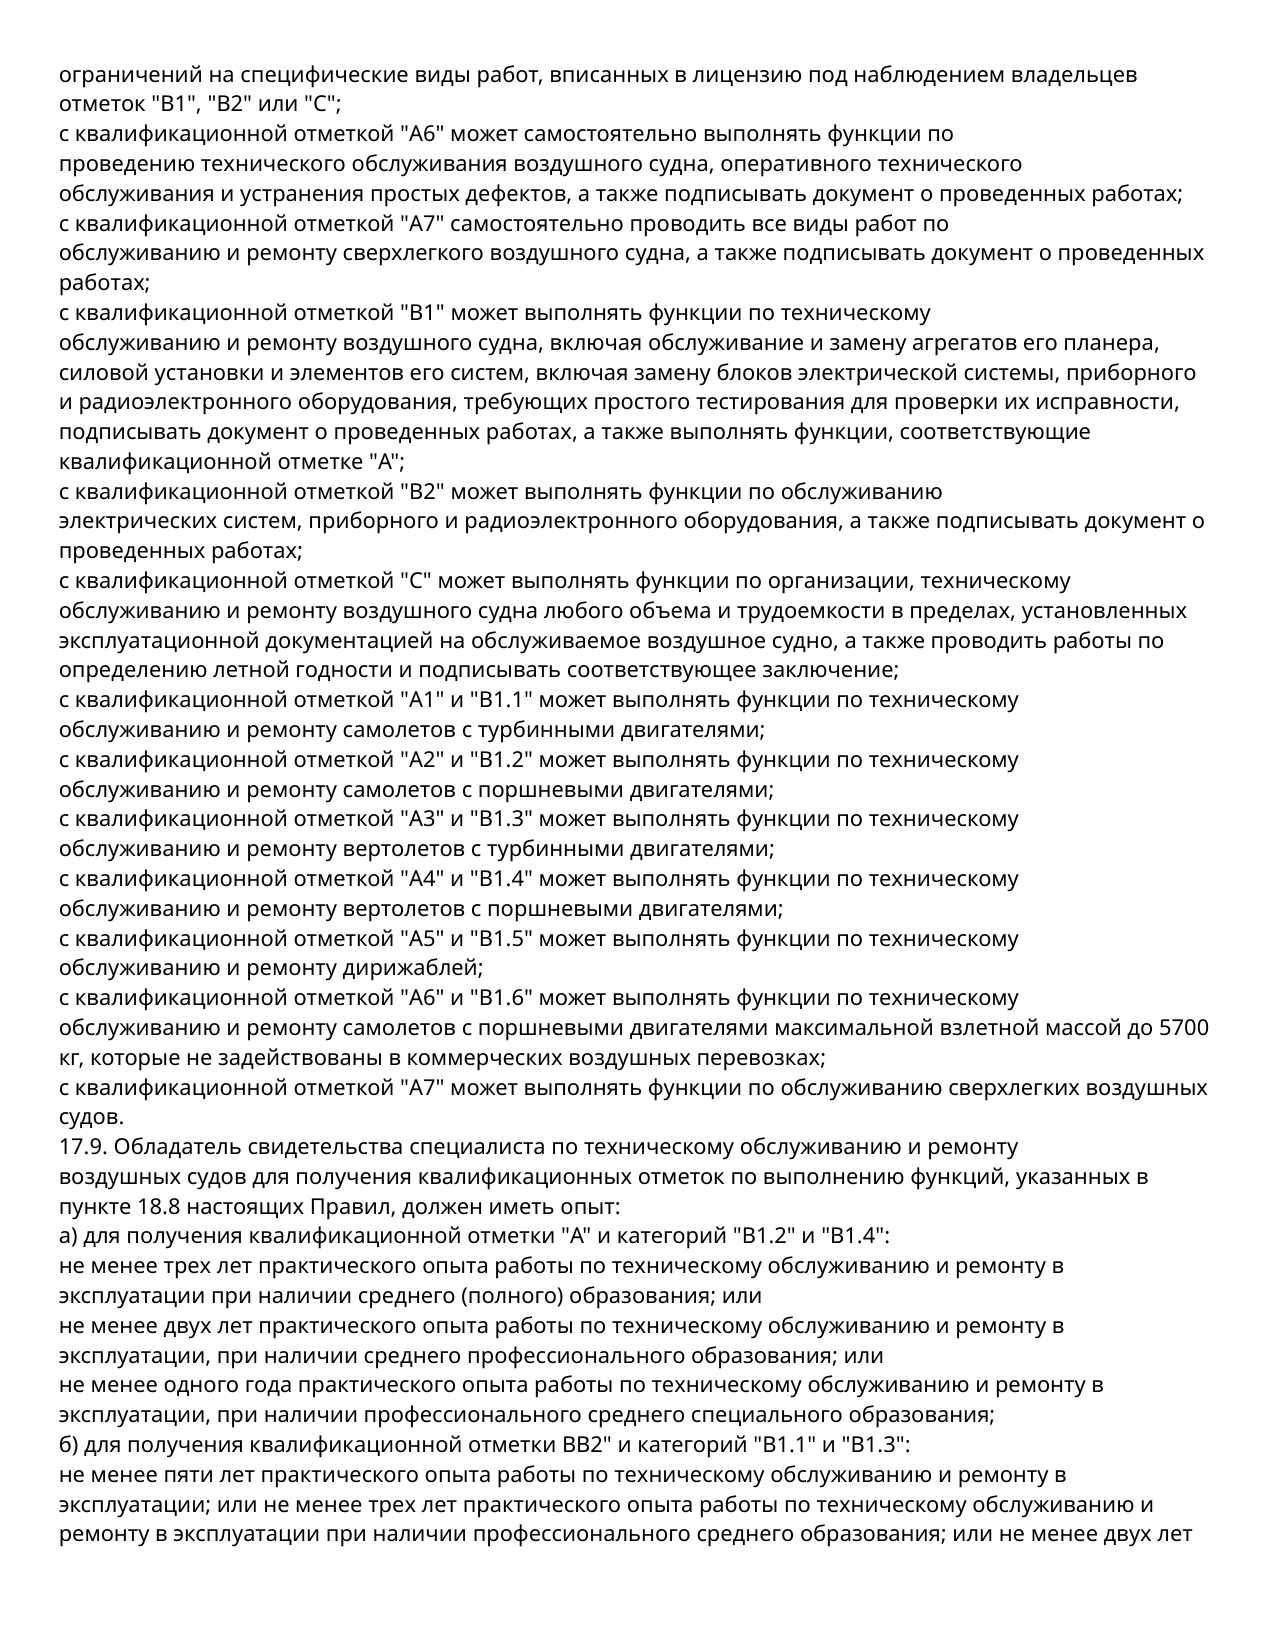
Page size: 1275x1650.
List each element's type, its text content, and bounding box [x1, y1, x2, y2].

text обслуживанию и ремонту дирижаблей; [58, 952, 1216, 982]
text обслуживания и устранения простых дефектов, а также подписывать документ о проведенных работах; [58, 178, 1216, 207]
text ограничений на специфические виды работ, вписанных в лицензию под наблюдением владельцев отметок "B1", "B2" или "C"; [58, 58, 1216, 118]
text а) для получения квалификационной отметки "A" и категорий "B1.2" и "B1.4": [58, 1220, 1216, 1250]
text не менее одного года практического опыта работы по техническому обслуживанию и ремонту в эксплуатации, при наличии профессионального среднего специального образования; [58, 1369, 1216, 1429]
text с квалификационной отметкой "A5" и "B1.5" может выполнять функции по техническому [58, 922, 1216, 952]
text не менее трех лет практического опыта работы по техническому обслуживанию и ремонту в эксплуатации при наличии среднего (полного) образования; или [58, 1250, 1216, 1310]
text с квалификационной отметкой "A7" может выполнять функции по обслуживанию сверхлегких воздушных судов. [58, 1071, 1216, 1131]
text обслуживанию и ремонту сверхлегкого воздушного судна, а также подписывать документ о проведенных работах; [58, 237, 1216, 297]
text электрических систем, приборного и радиоэлектронного оборудования, а также подписывать документ о проведенных работах; [58, 505, 1216, 565]
text 17.9. Обладатель свидетельства специалиста по техническому обслуживанию и ремонту [58, 1131, 1216, 1161]
text не менее двух лет практического опыта работы по техническому обслуживанию и ремонту в эксплуатации, при наличии среднего профессионального образования; или [58, 1310, 1216, 1369]
text с квалификационной отметкой "C" может выполнять функции по организации, техническому обслуживанию и ремонту воздушного судна любого объема и трудоемкости в пределах, установленных эксплуатационной документацией на обслуживаемое воздушное судно, а также проводить работы по определению летной годности и подписывать соответствующее заключение; [58, 565, 1216, 684]
text с квалификационной отметкой "B2" может выполнять функции по обслуживанию [58, 476, 1216, 505]
text с квалификационной отметкой "A3" и "B1.3" может выполнять функции по техническому [58, 803, 1216, 833]
text обслуживанию и ремонту вертолетов с турбинными двигателями; [58, 833, 1216, 863]
text с квалификационной отметкой "A6" и "В1.6" может выполнять функции по техническому [58, 982, 1216, 1012]
text проведению технического обслуживания воздушного судна, оперативного технического [58, 148, 1216, 178]
text обслуживанию и ремонту самолетов с поршневыми двигателями максимальной взлетной массой до 5700 кг, которые не задействованы в коммерческих воздушных перевозках; [58, 1012, 1216, 1071]
text с квалификационной отметкой "B1" может выполнять функции по техническому [58, 297, 1216, 327]
text с квалификационной отметкой "A2" и "B1.2" может выполнять функции по техническому [58, 744, 1216, 773]
text обслуживанию и ремонту вертолетов с поршневыми двигателями; [58, 893, 1216, 922]
text с квалификационной отметкой "A6" может самостоятельно выполнять функции по [58, 118, 1216, 148]
text воздушных судов для получения квалификационных отметок по выполнению функций, указанных в пункте 18.8 настоящих Правил, должен иметь опыт: [58, 1161, 1216, 1220]
text обслуживанию и ремонту воздушного судна, включая обслуживание и замену агрегатов его планера, силовой установки и элементов его систем, включая замену блоков электрической системы, приборного и радиоэлектронного оборудования, требующих простого тестирования для проверки их исправности, подписывать документ о проведенных работах, а также выполнять функции, соответствующие квалификационной отметке "A"; [58, 327, 1216, 476]
text обслуживанию и ремонту самолетов с турбинными двигателями; [58, 714, 1216, 744]
text с квалификационной отметкой "A7" самостоятельно проводить все виды работ по [58, 207, 1216, 237]
text с квалификационной отметкой "A1" и "B1.1" может выполнять функции по техническому [58, 684, 1216, 714]
text с квалификационной отметкой "A4" и "B1.4" может выполнять функции по техническому [58, 863, 1216, 893]
text б) для получения квалификационной отметки BВ2" и категорий "B1.1" и "B1.3": [58, 1429, 1216, 1459]
text не менее пяти лет практического опыта работы по техническому обслуживанию и ремонту в эксплуатации; или не менее трех лет практического опыта работы по техническому обслуживанию и ремонту в эксплуатации при наличии профессионального среднего образования; или не менее двух лет [58, 1459, 1216, 1548]
text обслуживанию и ремонту самолетов с поршневыми двигателями; [58, 773, 1216, 803]
